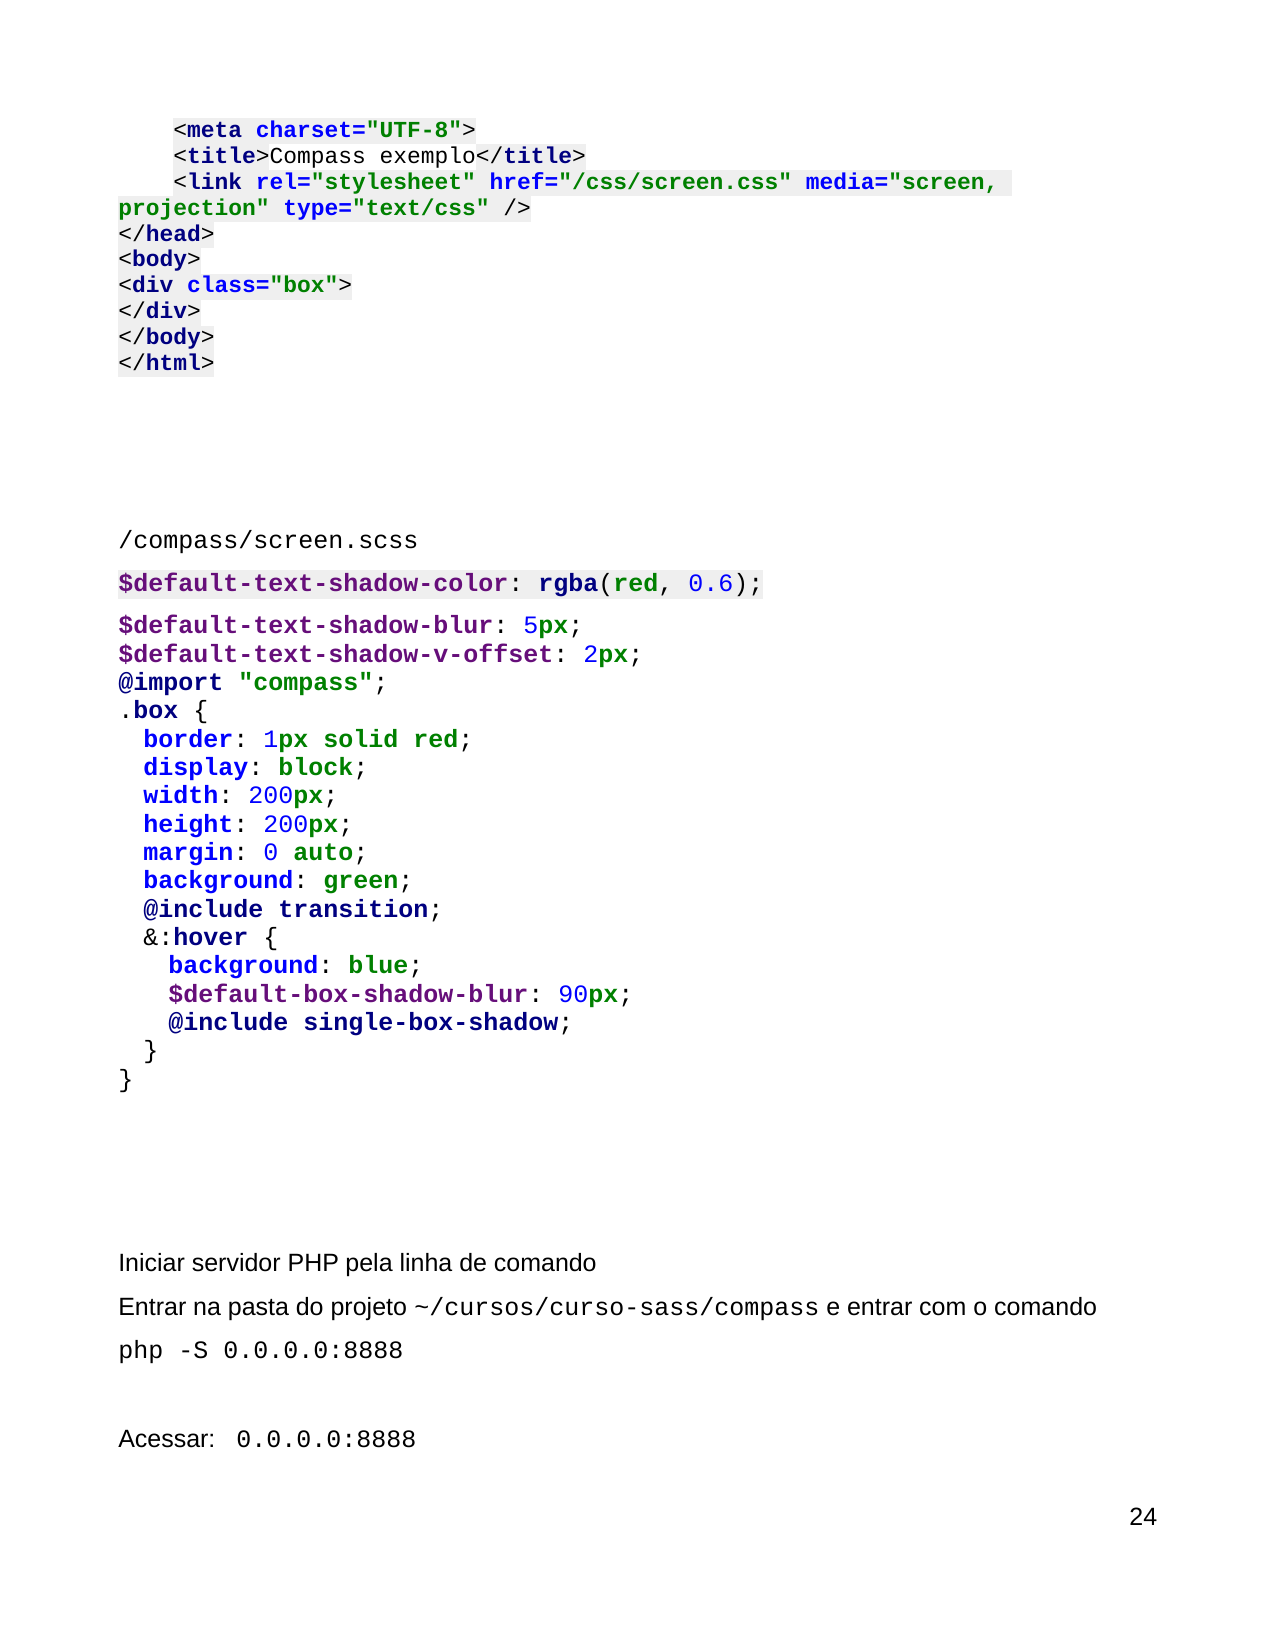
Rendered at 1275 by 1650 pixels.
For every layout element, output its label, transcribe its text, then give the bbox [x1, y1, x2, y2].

text Entrar na pasta do projeto ~/cursos/curso-sass/compass e entrar com o comando [118, 1292, 1157, 1322]
text } [118, 1066, 1157, 1094]
text border: 1px solid red; [118, 726, 1157, 754]
text width: 200px; [118, 783, 1157, 811]
text <title>Compass exemplo</title> [118, 144, 1157, 170]
text background: green; [118, 868, 1157, 896]
text </div> [118, 300, 1157, 326]
text </head> [118, 222, 1157, 248]
text $default-text-shadow-color: rgba(red, 0.6); [118, 570, 1157, 599]
text <meta charset="UTF-8"> [118, 118, 1157, 144]
text $default-box-shadow-blur: 90px; [118, 981, 1157, 1009]
text display: block; [118, 754, 1157, 783]
text &:hover { [118, 924, 1157, 953]
text $default-text-shadow-v-offset: 2px; [118, 641, 1157, 669]
text <body> [118, 248, 1157, 274]
text </html> [118, 352, 1157, 377]
text <link rel="stylesheet" href="/css/screen.css" media="screen, projection" type="text/css" /> [118, 170, 1157, 222]
text } [118, 1038, 1157, 1066]
text background: blue; [118, 953, 1157, 981]
text php -S 0.0.0.0:8888 [118, 1338, 1157, 1366]
text @include single-box-shadow; [118, 1009, 1157, 1038]
text @include transition; [118, 896, 1157, 924]
text Acessar: 0.0.0.0:8888 [118, 1423, 1157, 1454]
text /compass/screen.scss [118, 528, 1157, 556]
text height: 200px; [118, 811, 1157, 839]
text </body> [118, 326, 1157, 352]
text <div class="box"> [118, 274, 1157, 300]
text Iniciar servidor PHP pela linha de comando [118, 1248, 1157, 1277]
text .box { [118, 698, 1157, 726]
text margin: 0 auto; [118, 839, 1157, 868]
text @import "compass"; [118, 669, 1157, 698]
text $default-text-shadow-blur: 5px; [118, 613, 1157, 641]
